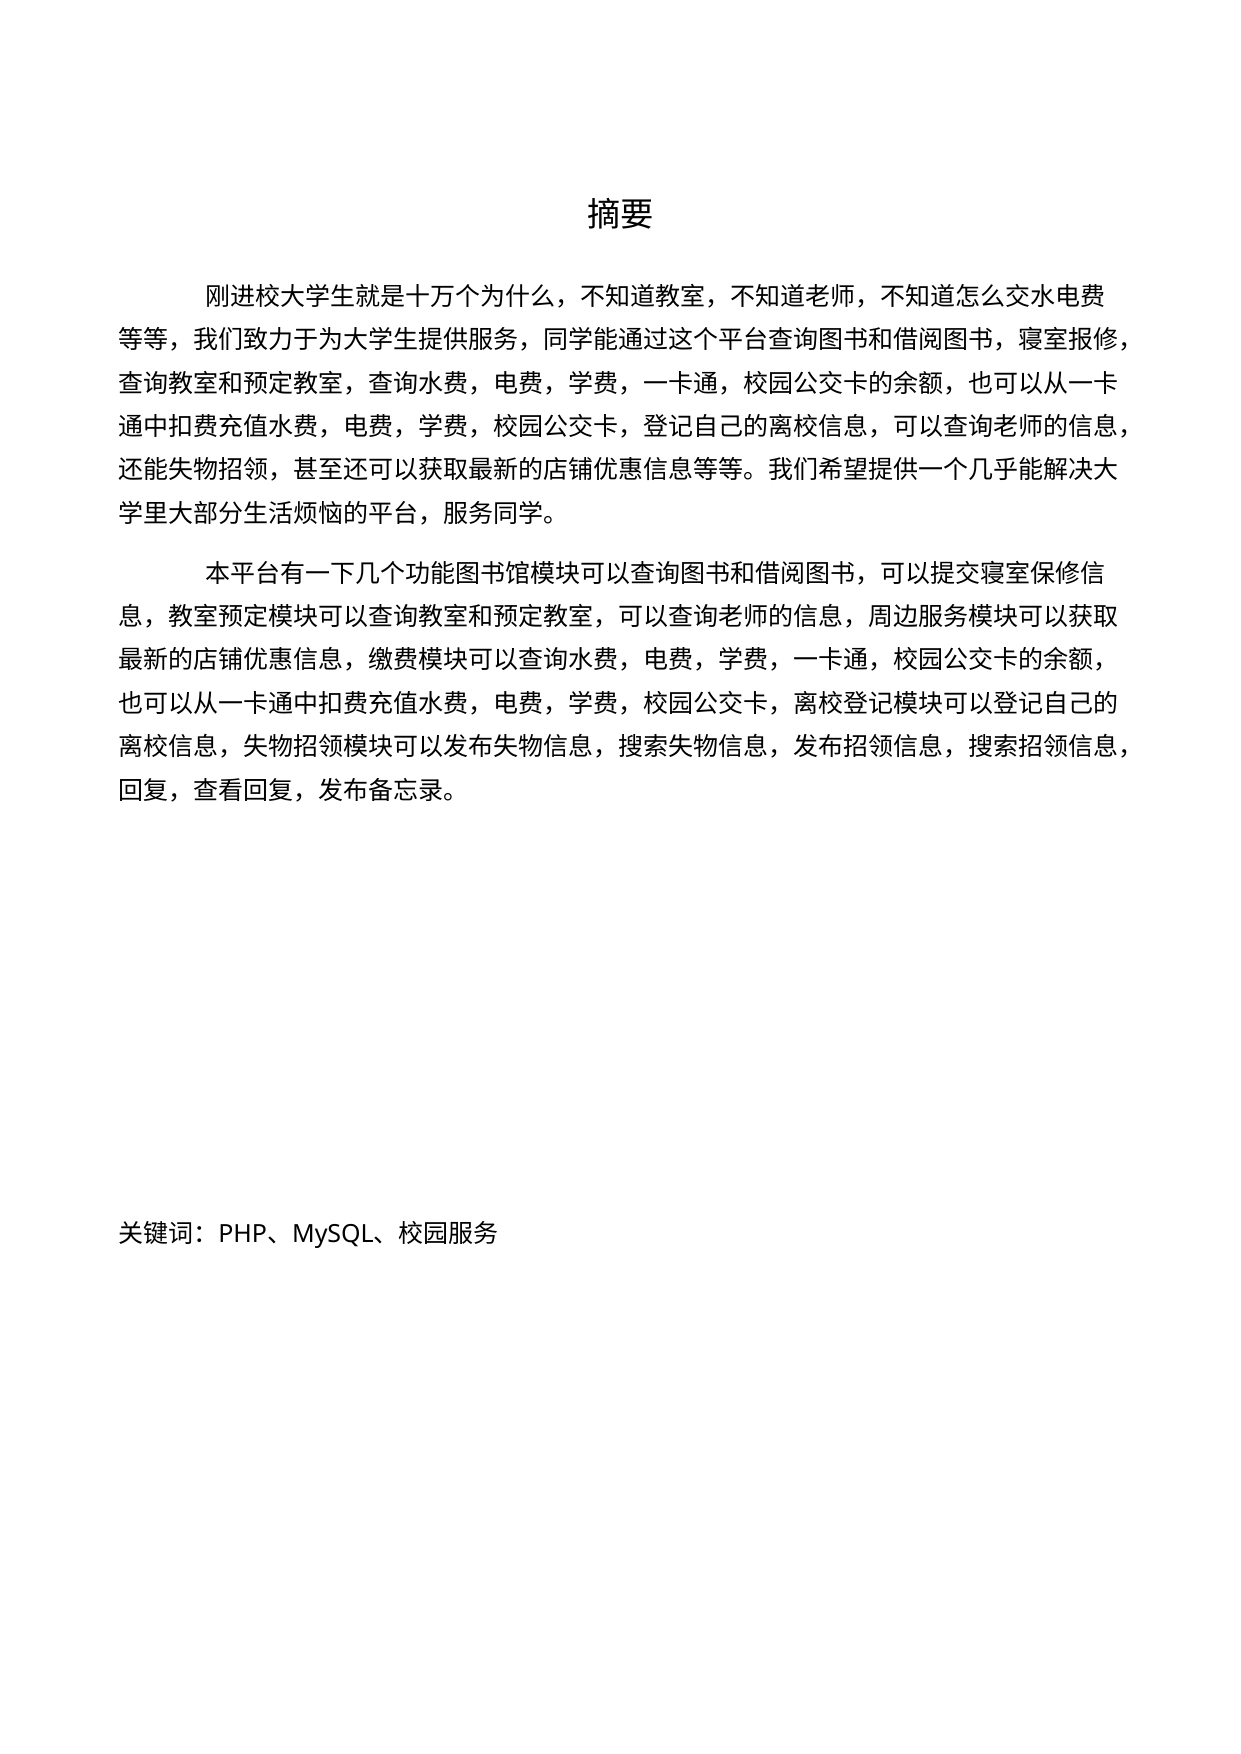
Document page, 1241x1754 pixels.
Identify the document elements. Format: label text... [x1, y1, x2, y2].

text 关键词：PHP、MySQL、校园服务 [118, 1213, 1122, 1249]
subtitle 摘要 [118, 188, 1122, 236]
text 刚进校大学生就是十万个为什么，不知道教室，不知道老师，不知道怎么交水电费等等，我们致力于为大学生提供服务，同学能通过这个平台查询图书和借阅图书，寝室报修，查询教室和预定教室，查询水费，电费，学费，一卡通，校园公交卡的余额，也可以从一卡通中扣费充值水费，电费，学费，校园公交卡，登记自己的离校信息，可以查询老师的信息，还能失物招领，甚至还可以获取最新的店铺优惠信息等等。我们希望提供一个几乎能解决大学里大部分生活烦恼的平台，服务同学。 [118, 276, 1122, 529]
text 本平台有一下几个功能图书馆模块可以查询图书和借阅图书，可以提交寝室保修信息，教室预定模块可以查询教室和预定教室，可以查询老师的信息，周边服务模块可以获取最新的店铺优惠信息，缴费模块可以查询水费，电费，学费，一卡通，校园公交卡的余额，也可以从一卡通中扣费充值水费，电费，学费，校园公交卡，离校登记模块可以登记自己的离校信息，失物招领模块可以发布失物信息，搜索失物信息，发布招领信息，搜索招领信息，回复，查看回复，发布备忘录。 [118, 553, 1122, 806]
